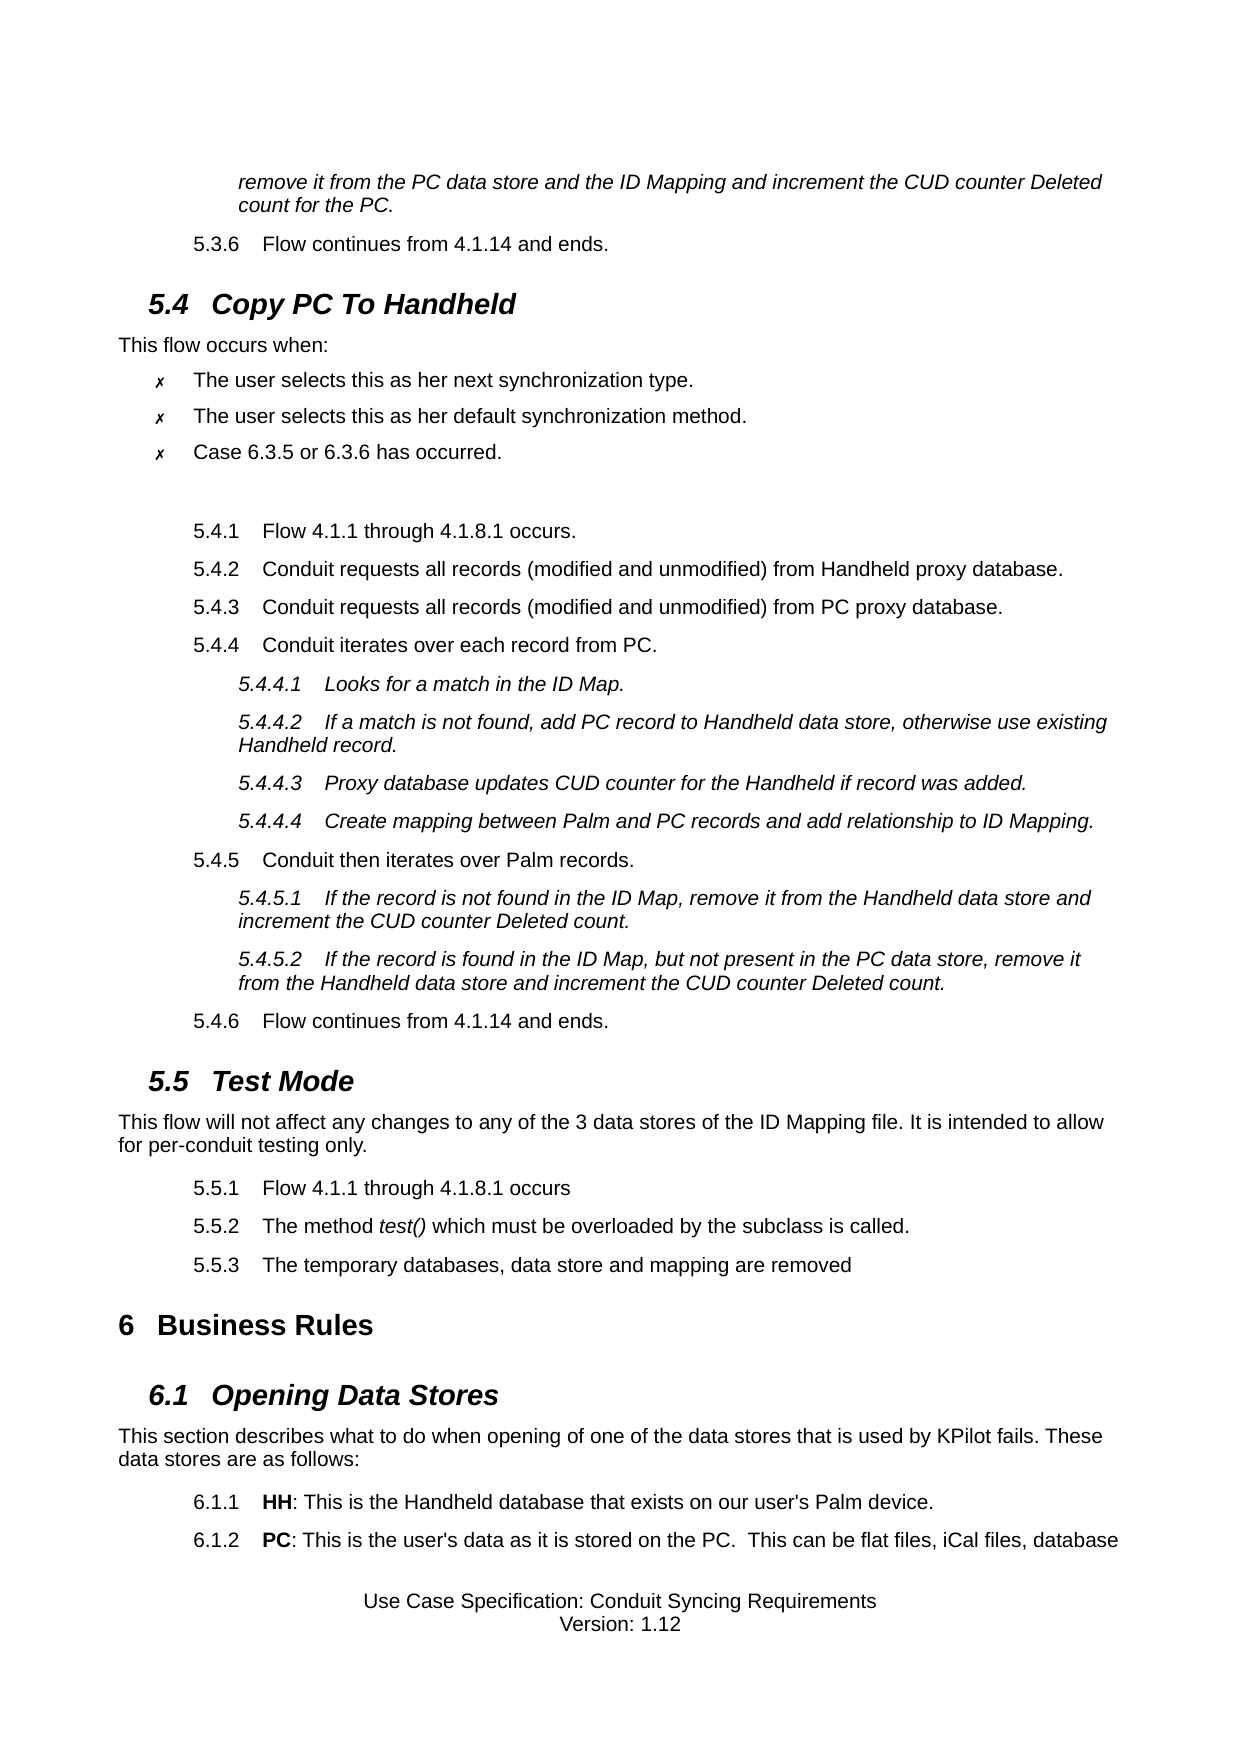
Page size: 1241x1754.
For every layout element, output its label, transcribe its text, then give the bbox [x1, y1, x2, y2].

subtitle Opening Data Stores [148, 1379, 1122, 1412]
subtitle Business Rules [118, 1309, 1122, 1342]
subtitle Flow 4.1.1 through 4.1.8.1 occurs [193, 1177, 1122, 1200]
subtitle Conduit requests all records (modified and unmodified) from PC proxy database. [193, 596, 1122, 619]
subtitle If the record is found in the ID Map, but not present in the PC data store, remove it from the Handheld data store and increment the CUD counter Deleted count. [238, 948, 1122, 994]
subtitle Create mapping between Palm and PC records and add relationship to ID Mapping. [238, 810, 1122, 833]
subtitle HH: This is the Handheld database that exists on our user's Palm device. [193, 1491, 1122, 1514]
subtitle If the record is not found in the ID Map, remove it from the Handheld data store and increment the CUD counter Deleted count. [238, 887, 1122, 933]
list Case 6.3.5 or 6.3.6 has occurred. [156, 440, 1122, 463]
subtitle If a match is not found, add PC record to Handheld data store, otherwise use existing Handheld record. [238, 710, 1122, 757]
subtitle Conduit requests all records (modified and unmodified) from Handheld proxy database. [193, 557, 1122, 581]
list The user selects this as her next synchronization type. [156, 369, 1122, 392]
subtitle The method test() which must be overloaded by the subclass is called. [193, 1215, 1122, 1238]
subtitle Proxy database updates CUD counter for the Handheld if record was added. [238, 772, 1122, 795]
subtitle Conduit iterates over each record from PC. [193, 634, 1122, 657]
text This section describes what to do when opening of one of the data stores that is used by KPilot fails. These data stores are as follows: [118, 1424, 1122, 1471]
subtitle Copy PC To Handheld [148, 288, 1122, 321]
subtitle The temporary databases, data store and mapping are removed [193, 1253, 1122, 1276]
subtitle remove it from the PC data store and the ID Mapping and increment the CUD counter Deleted count for the PC. [238, 171, 1122, 217]
subtitle Flow 4.1.1 through 4.1.8.1 occurs. [193, 519, 1122, 542]
subtitle Looks for a match in the ID Map. [238, 672, 1122, 695]
list The user selects this as her default synchronization method. [156, 404, 1122, 428]
text This flow will not affect any changes to any of the 3 data stores of the ID Mapping file. It is intended to allow for per-conduit testing only. [118, 1110, 1122, 1157]
subtitle Flow continues from 4.1.14 and ends. [193, 1009, 1122, 1033]
subtitle Test Mode [148, 1065, 1122, 1098]
subtitle Conduit then iterates over Palm records. [193, 848, 1122, 872]
text This flow occurs when: [118, 333, 1122, 356]
subtitle PC: This is the user's data as it is stored on the PC. This can be flat files, iCal files, database [193, 1529, 1122, 1552]
subtitle Flow continues from 4.1.14 and ends. [193, 232, 1122, 256]
